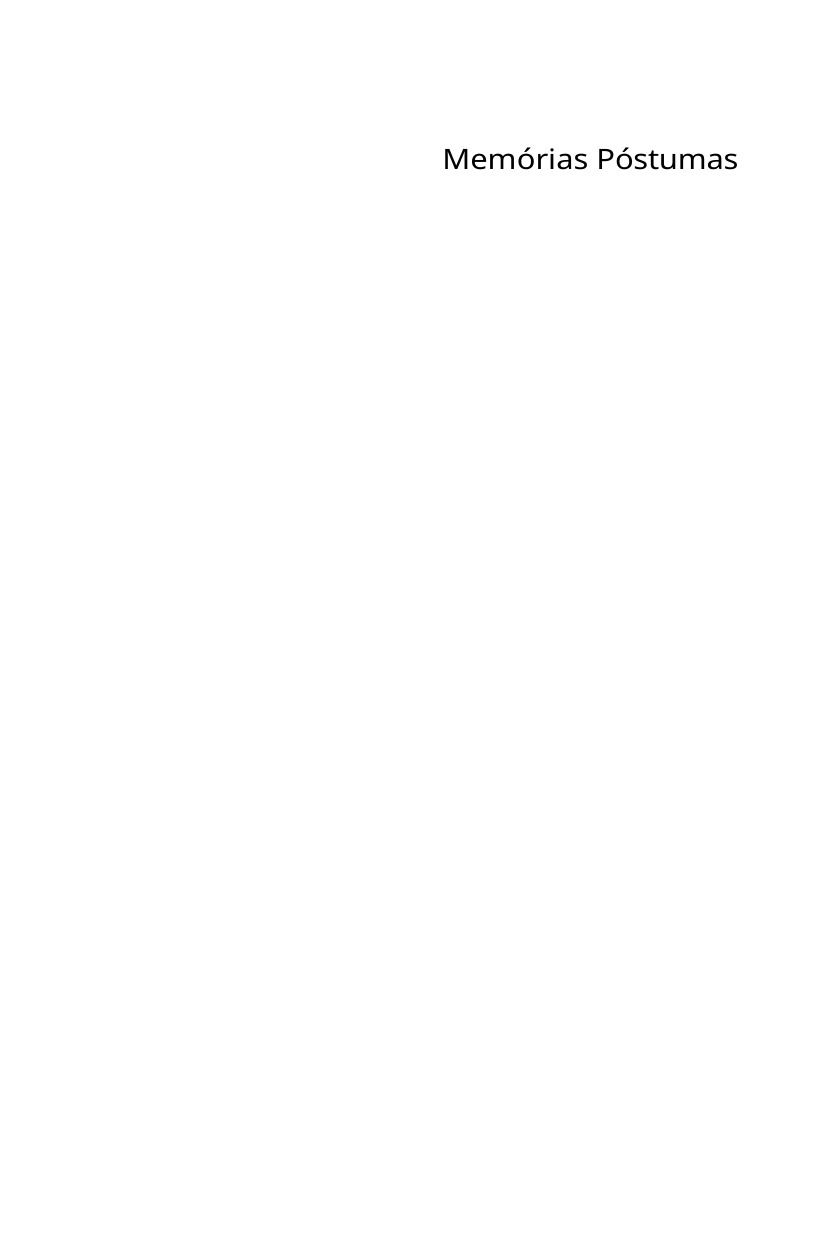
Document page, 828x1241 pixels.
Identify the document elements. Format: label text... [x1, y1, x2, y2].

text Memórias Póstumas [39, 139, 738, 178]
